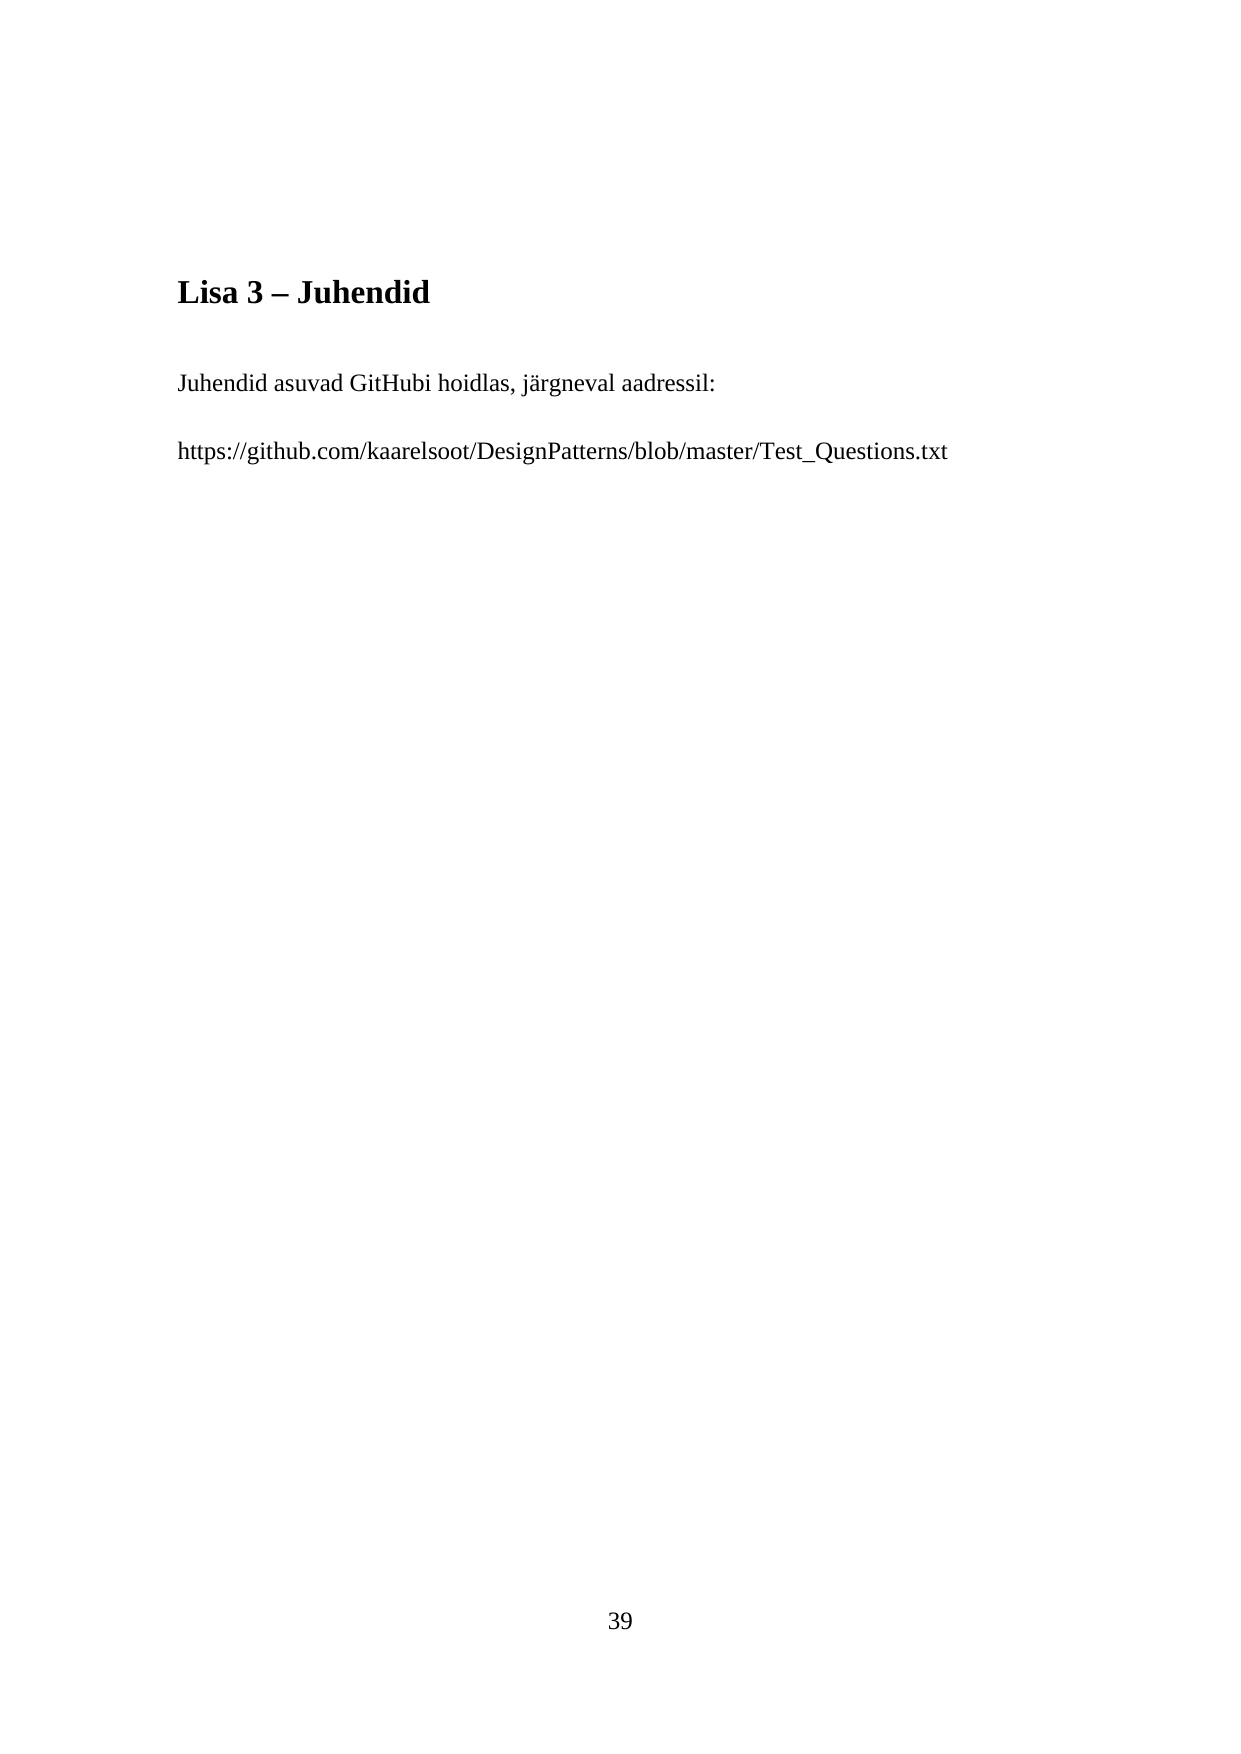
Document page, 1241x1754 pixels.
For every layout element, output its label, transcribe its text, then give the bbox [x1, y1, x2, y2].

text https://github.com/kaarelsoot/DesignPatterns/blob/master/Test_Questions.txt [177, 436, 1063, 464]
subtitle Lisa 3 – Juhendid [177, 273, 1063, 311]
text Juhendid asuvad GitHubi hoidlas, järgneval aadressil: [177, 368, 1063, 396]
